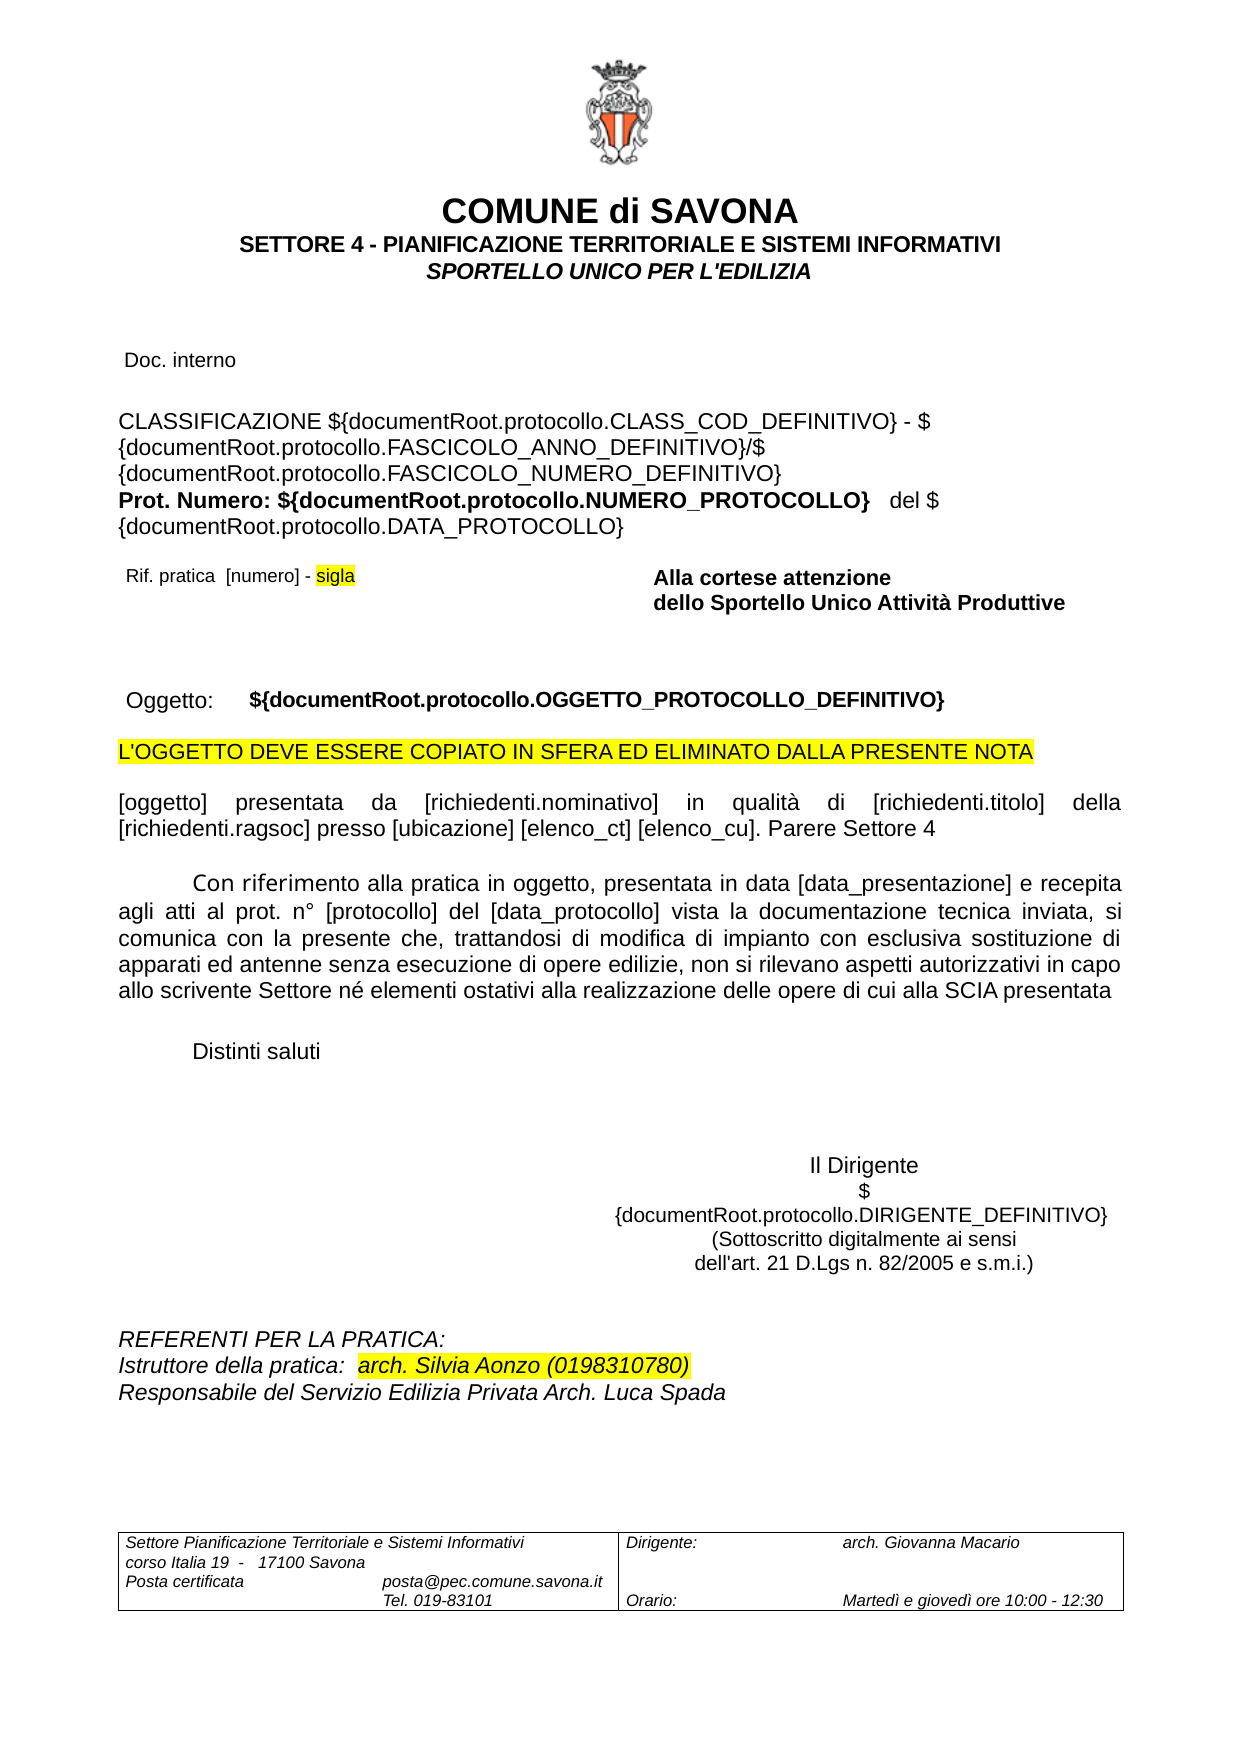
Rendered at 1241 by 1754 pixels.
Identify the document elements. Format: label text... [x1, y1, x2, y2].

picture [507, 54, 733, 182]
text CLASSIFICAZIONE ${documentRoot.protocollo.CLASS_COD_DEFINITIVO} - ${documentRoot.protocollo.FASCICOLO_ANNO_DEFINITIVO}/${documentRoot.protocollo.FASCICOLO_NUMERO_DEFINITIVO} [118, 408, 1122, 487]
table_header [118, 1152, 606, 1179]
text Istruttore della pratica: arch. Silvia Aonzo (0198310780) [118, 1352, 1122, 1379]
text Responsabile del Servizio Edilizia Privata Arch. Luca Spada [118, 1379, 1122, 1405]
text Prot. Numero: ${documentRoot.protocollo.NUMERO_PROTOCOLLO} del ${documentRoot.protocollo.DATA_PROTOCOLLO} [118, 487, 1122, 539]
table_header [451, 565, 646, 637]
text L'OGGETTO DEVE ESSERE COPIATO IN SFERA ED ELIMINATO DALLA PRESENTE NOTA [118, 738, 1122, 764]
table_header Il Dirigente [606, 1152, 1122, 1179]
table_header Alla cortese attenzione dello Sportello Unico Attività Produttive [646, 565, 1119, 637]
table_header ${documentRoot.protocollo.OGGETTO_PROTOCOLLO_DEFINITIVO} [236, 687, 1123, 713]
table_header Oggetto: [118, 687, 236, 713]
text Distinti saluti [118, 1038, 1122, 1064]
text Con riferimento alla pratica in oggetto, presentata in data [data_presentazione] e recepita agli atti al prot. n° [protocollo] del [data_protocollo] vista la documentazione tecnica inviata, si comunica con la presente che, trattandosi di modifica di impianto con esclusiva sostituzione di apparati ed antenne senza esecuzione di opere edilizie, non si rilevano aspetti autorizzativi in capo allo scrivente Settore né elementi ostativi alla realizzazione delle opere di cui alla SCIA presentata [118, 867, 1122, 1003]
table_header [644, 342, 1123, 379]
text [oggetto] presentata da [richiedenti.nominativo] in qualità di [richiedenti.titolo] della [richiedenti.ragsoc] presso [ubicazione] [elenco_ct] [elenco_cu]. Parere Settore 4 [118, 789, 1122, 842]
table_header Doc. interno [118, 342, 644, 379]
text REFERENTI PER LA PRATICA: [118, 1326, 1122, 1352]
table_cell [118, 1179, 606, 1300]
table_header Rif. pratica [numero] - sigla [118, 565, 451, 637]
table_cell ${documentRoot.protocollo.DIRIGENTE_DEFINITIVO} (Sottoscritto digitalmente ai sensi dell'art. 21 D.Lgs n. 82/2005 e s.m.i.) [606, 1179, 1122, 1300]
